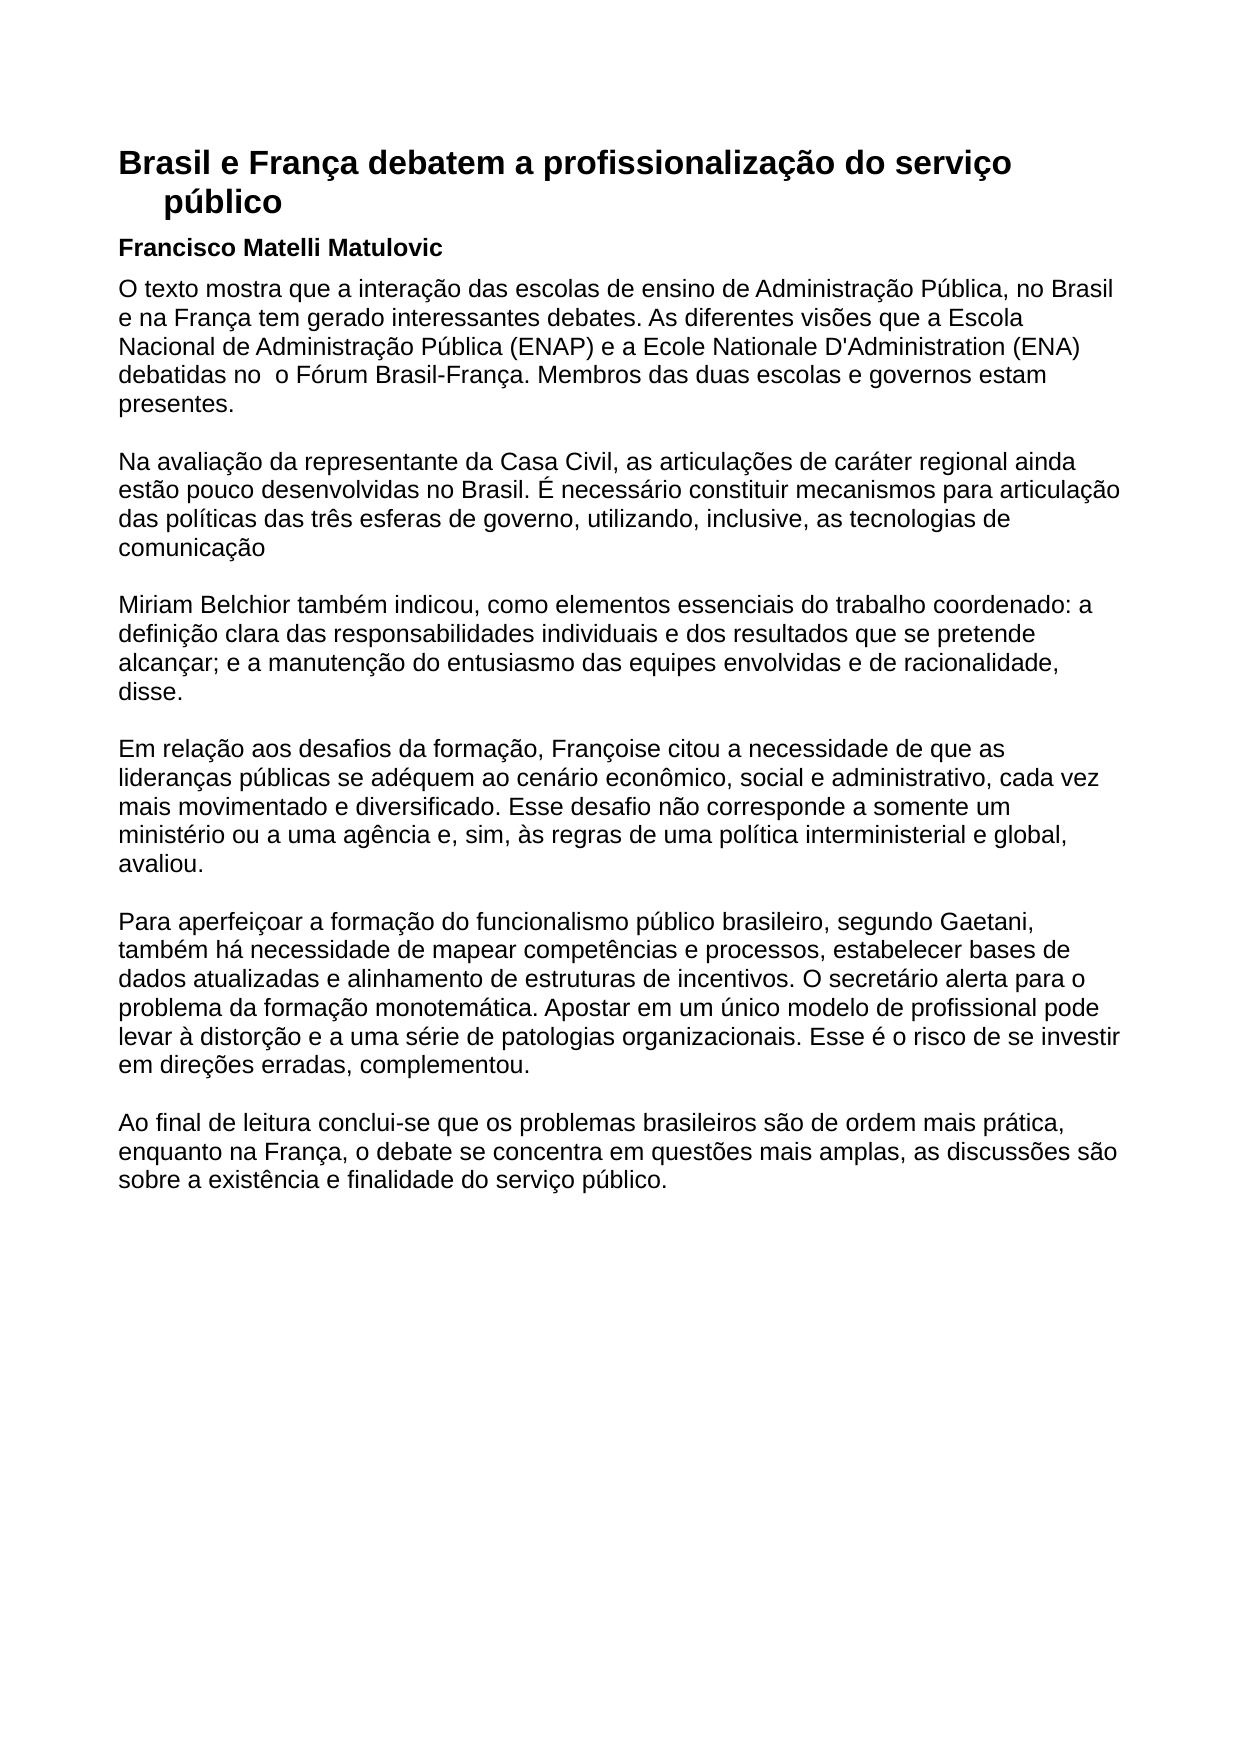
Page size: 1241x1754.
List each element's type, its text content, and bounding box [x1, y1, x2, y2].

text Para aperfeiçoar a formação do funcionalismo público brasileiro, segundo Gaetani, também há necessidade de mapear competências e processos, estabelecer bases de dados atualizadas e alinhamento de estruturas de incentivos. O secretário alerta para o problema da formação monotemática. Apostar em um único modelo de profissional pode levar à distorção e a uma série de patologias organizacionais. Esse é o risco de se investir em direções erradas, complementou. [118, 907, 1122, 1079]
text Em relação aos desafios da formação, Françoise citou a necessidade de que as lideranças públicas se adéquem ao cenário econômico, social e administrativo, cada vez mais movimentado e diversificado. Esse desafio não corresponde a somente um ministério ou a uma agência e, sim, às regras de uma política interministerial e global, avaliou. [118, 734, 1122, 878]
text O texto mostra que a interação das escolas de ensino de Administração Pública, no Brasil e na França tem gerado interessantes debates. As diferentes visões que a Escola Nacional de Administração Pública (ENAP) e a Ecole Nationale D'Administration (ENA) debatidas no o Fórum Brasil-França. Membros das duas escolas e governos estam presentes. [118, 274, 1122, 418]
text Ao final de leitura conclui-se que os problemas brasileiros são de ordem mais prática, enquanto na França, o debate se concentra em questões mais amplas, as discussões são sobre a existência e finalidade do serviço público. [118, 1108, 1122, 1194]
text Francisco Matelli Matulovic [118, 233, 1122, 262]
subtitle Brasil e França debatem a profissionalização do serviço público [118, 143, 1122, 220]
text Na avaliação da representante da Casa Civil, as articulações de caráter regional ainda estão pouco desenvolvidas no Brasil. É necessário constituir mecanismos para articulação das políticas das três esferas de governo, utilizando, inclusive, as tecnologias de comunicação [118, 447, 1122, 562]
text Miriam Belchior também indicou, como elementos essenciais do trabalho coordenado: a definição clara das responsabilidades individuais e dos resultados que se pretende alcançar; e a manutenção do entusiasmo das equipes envolvidas e de racionalidade, disse. [118, 590, 1122, 705]
